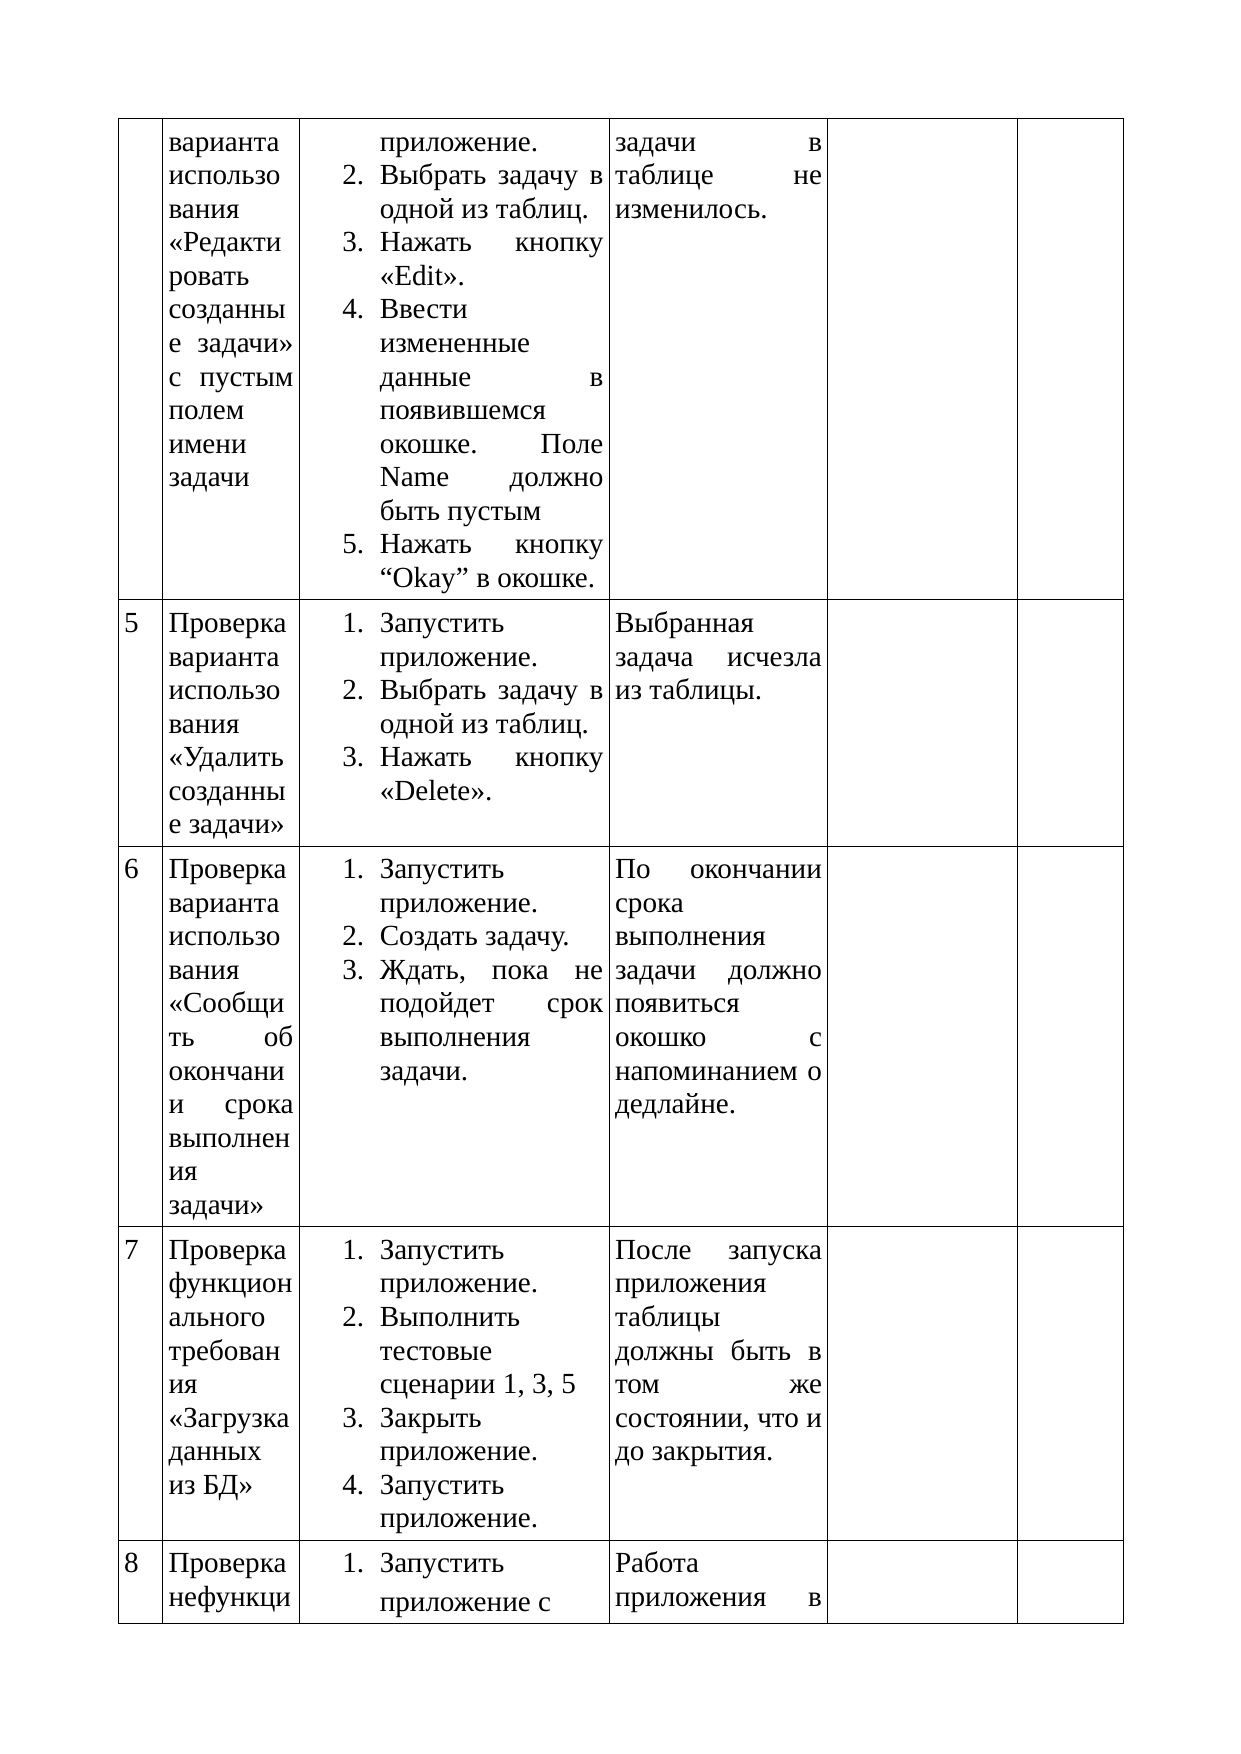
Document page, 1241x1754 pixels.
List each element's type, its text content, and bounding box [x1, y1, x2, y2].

table_cell [1018, 1227, 1123, 1539]
table_cell задачи в таблице не изменилось. [610, 119, 827, 599]
table_cell Выбранная задача исчезла из таблицы. [610, 600, 827, 846]
table_cell [828, 119, 1017, 599]
table_cell [1018, 847, 1123, 1226]
table_cell Запустить приложение. Выбрать задачу в одной из таблиц. Нажать кнопку «Delete». [300, 600, 609, 846]
table_cell 7 [119, 1227, 162, 1539]
table_cell Проверка функционального требования «Загрузка данных из БД» [163, 1227, 299, 1539]
table_cell 8 [119, 1541, 162, 1623]
table_cell Проверка варианта использования «Удалить созданные задачи» [163, 600, 299, 846]
table_cell После запуска приложения таблицы должны быть в том же состоянии, что и до закрытия. [610, 1227, 827, 1539]
table_cell По окончании срока выполнения задачи должно появиться окошко с напоминанием о дедлайне. [610, 847, 827, 1226]
table_cell Запустить приложение. Выбрать задачу в одной из таблиц. Нажать кнопку «Edit». Ввести измененные данные в появившемся окошке. Поле Name должно быть пустым Нажать кнопку “Okay” в окошке. [300, 119, 609, 599]
table_cell Запустить приложение. Выполнить тестовые сценарии 1, 3, 5 Закрыть приложение. Запустить приложение. [300, 1227, 609, 1539]
table_cell [1018, 1541, 1123, 1623]
table_cell [1018, 119, 1123, 599]
table_cell [1018, 600, 1123, 846]
table_cell [828, 600, 1017, 846]
table_cell Проверка варианта использования «Сообщить об окончании срока выполнения задачи» [163, 847, 299, 1226]
table_cell варианта использования «Редактировать созданные задачи» с пустым полем имени задачи [163, 119, 299, 599]
table_cell [828, 1227, 1017, 1539]
table_cell 6 [119, 847, 162, 1226]
table_cell Запустить приложение с [300, 1541, 609, 1623]
table_cell Запустить приложение. Создать задачу. Ждать, пока не подойдет срок выполнения задачи. [300, 847, 609, 1226]
table_cell 5 [119, 600, 162, 846]
table_cell [828, 1541, 1017, 1623]
table_cell [828, 847, 1017, 1226]
table_cell Работа приложения в [610, 1541, 827, 1623]
table_cell [119, 119, 162, 599]
table_cell Проверка нефункци [163, 1541, 299, 1623]
